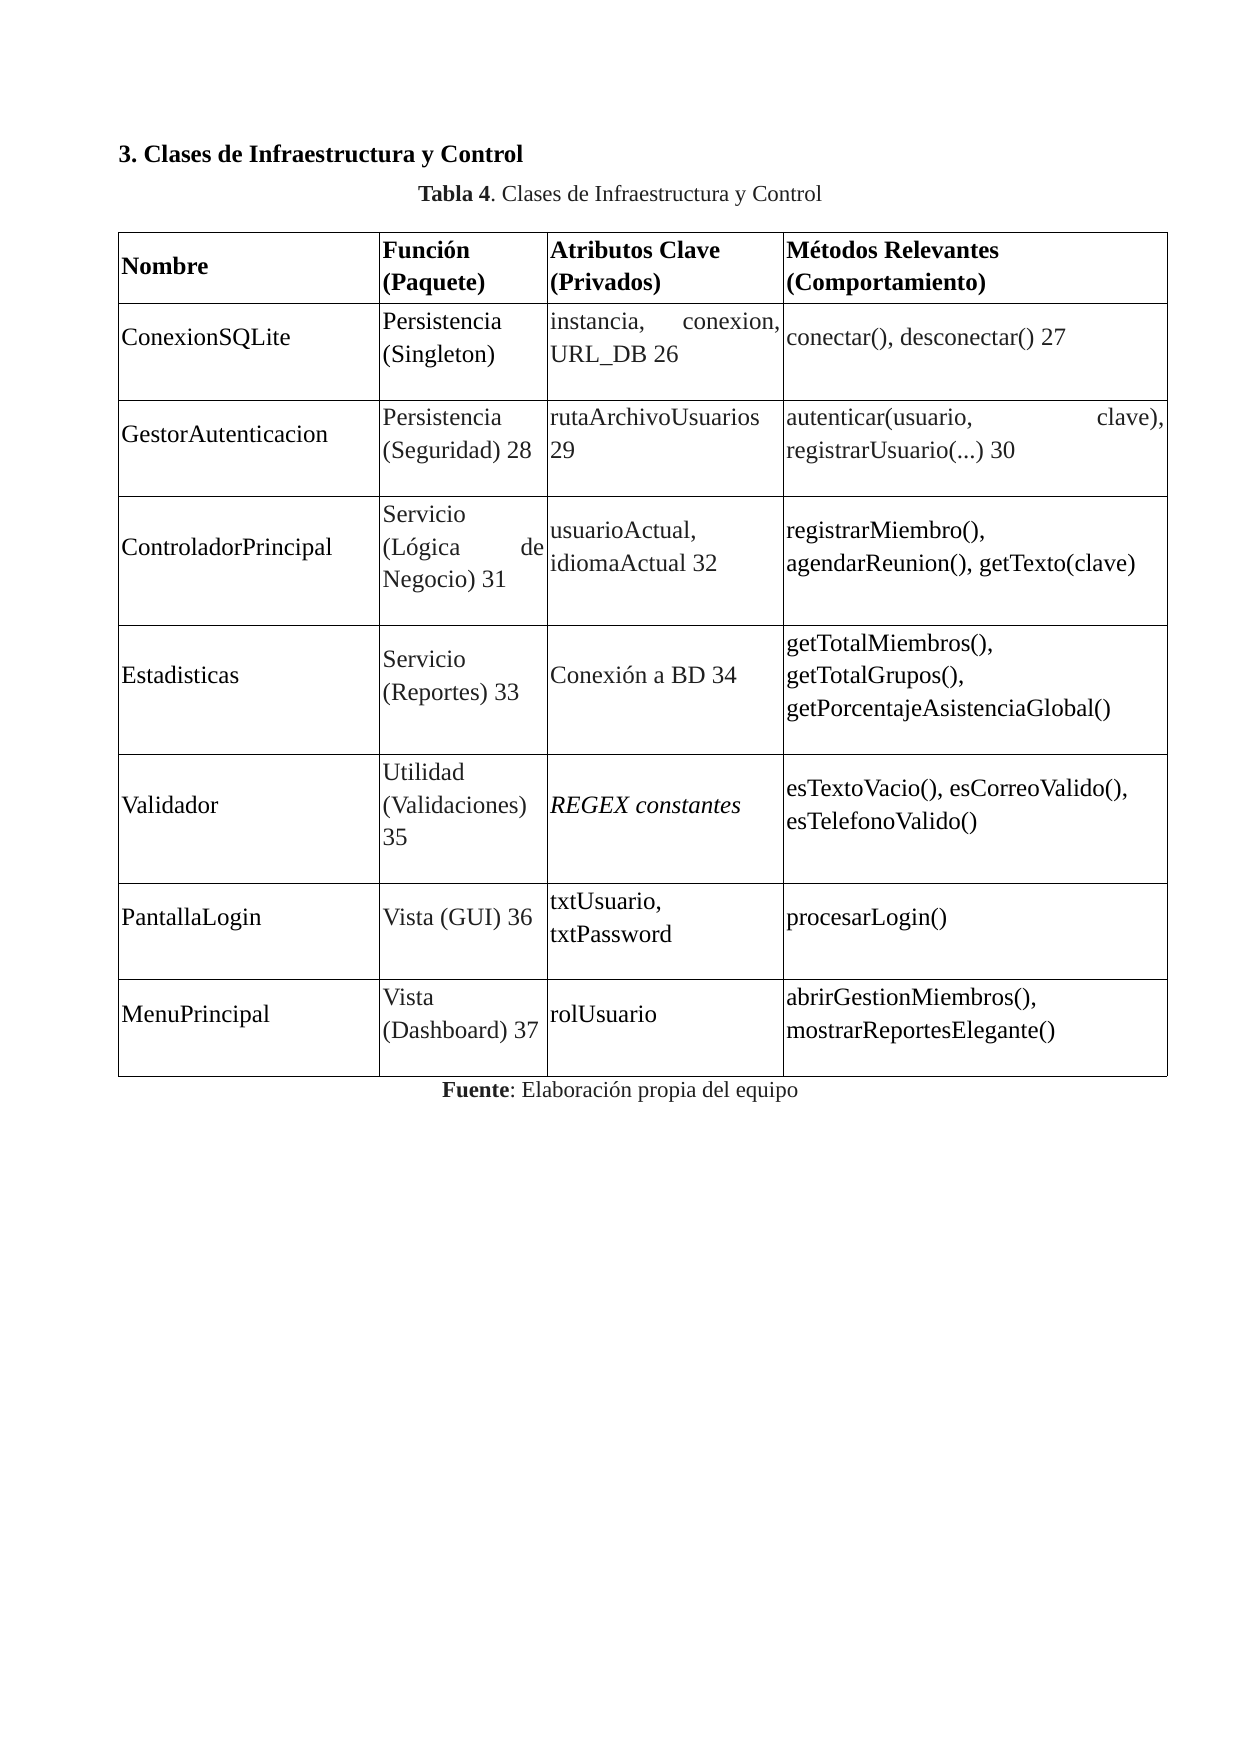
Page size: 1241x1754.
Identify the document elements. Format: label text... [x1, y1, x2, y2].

table_cell PantallaLogin [119, 884, 379, 979]
table_cell Validador [119, 755, 379, 883]
table_cell MenuPrincipal [119, 980, 379, 1076]
table_cell registrarMiembro(), agendarReunion(), getTexto(clave) [784, 497, 1167, 625]
table_header Atributos Clave (Privados) [548, 233, 783, 303]
table_cell ControladorPrincipal [119, 497, 379, 625]
table_cell rutaArchivoUsuarios 29 [548, 401, 783, 496]
table_cell Vista (Dashboard) 37 [380, 980, 547, 1076]
table_cell ConexionSQLite [119, 304, 379, 399]
table_cell procesarLogin() [784, 884, 1167, 979]
table_cell Conexión a BD 34 [548, 626, 783, 754]
table_cell esTextoVacio(), esCorreoValido(), esTelefonoValido() [784, 755, 1167, 883]
table_cell Persistencia (Singleton) [380, 304, 547, 399]
table_header Métodos Relevantes (Comportamiento) [784, 233, 1167, 303]
table_cell REGEX constantes [548, 755, 783, 883]
table_cell getTotalMiembros(), getTotalGrupos(), getPorcentajeAsistenciaGlobal() [784, 626, 1167, 754]
table_cell autenticar(usuario, clave), registrarUsuario(...) 30 [784, 401, 1167, 496]
table_header Función (Paquete) [380, 233, 547, 303]
table_cell usuarioActual, idiomaActual 32 [548, 497, 783, 625]
table_cell GestorAutenticacion [119, 401, 379, 496]
table_header Nombre [119, 233, 379, 303]
table_cell conectar(), desconectar() 27 [784, 304, 1167, 399]
text Fuente: Elaboración propia del equipo [118, 1077, 1122, 1102]
text Tabla 4. Clases de Infraestructura y Control [118, 180, 1122, 207]
table_cell Utilidad (Validaciones) 35 [380, 755, 547, 883]
table_cell Servicio (Reportes) 33 [380, 626, 547, 754]
table_cell abrirGestionMiembros(), mostrarReportesElegante() [784, 980, 1167, 1076]
table_cell Estadisticas [119, 626, 379, 754]
table_cell Servicio (Lógica de Negocio) 31 [380, 497, 547, 625]
table_cell txtUsuario, txtPassword [548, 884, 783, 979]
table_cell instancia, conexion, URL_DB 26 [548, 304, 783, 399]
table_cell Persistencia (Seguridad) 28 [380, 401, 547, 496]
table_cell rolUsuario [548, 980, 783, 1076]
subtitle 3. Clases de Infraestructura y Control [118, 139, 1122, 168]
table_cell Vista (GUI) 36 [380, 884, 547, 979]
